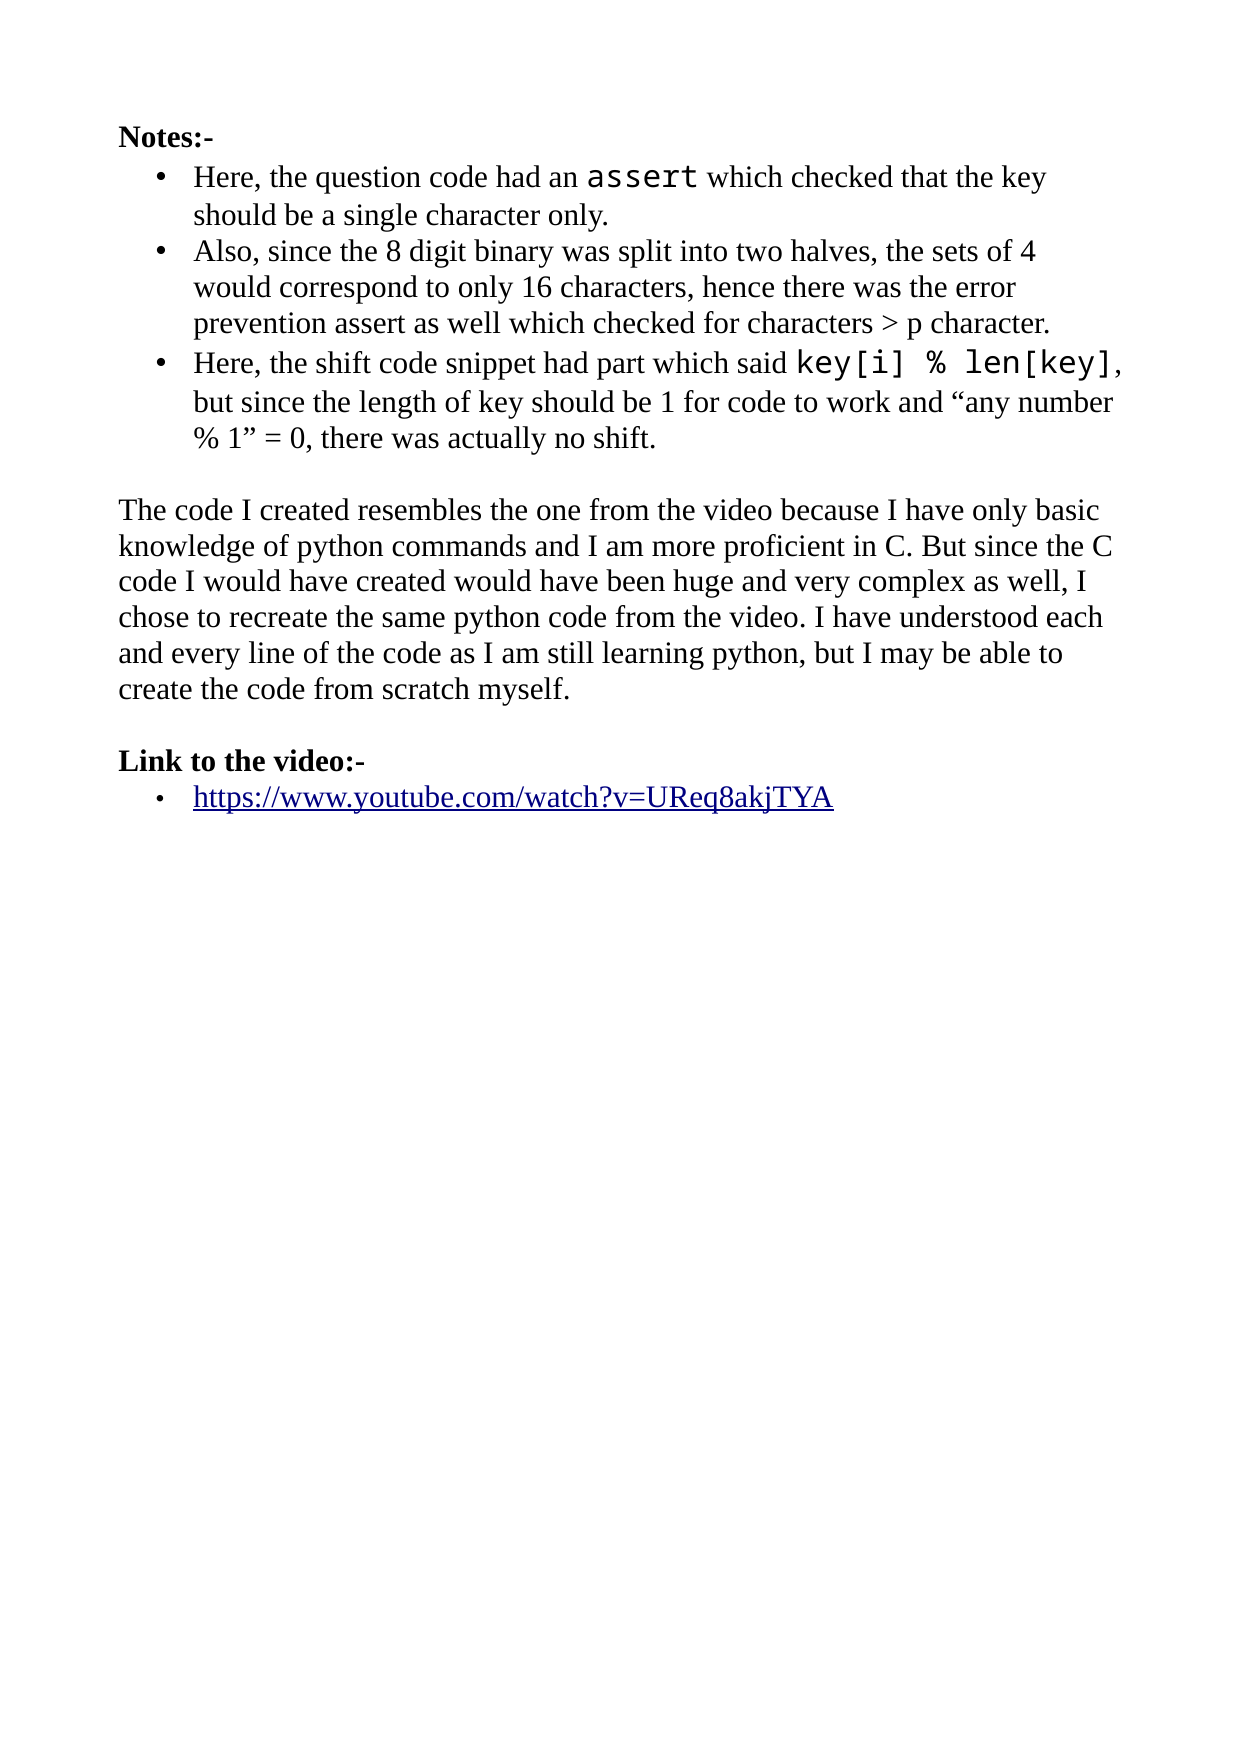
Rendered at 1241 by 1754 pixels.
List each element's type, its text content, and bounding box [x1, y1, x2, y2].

list Also, since the 8 digit binary was split into two halves, the sets of 4 would correspond to only 16 characters, hence there was the error prevention assert as well which checked for characters > p character. [156, 233, 1122, 340]
text The code I created resembles the one from the video because I have only basic knowledge of python commands and I am more proficient in C. But since the C code I would have created would have been huge and very complex as well, I chose to recreate the same python code from the video. I have understood each and every line of the code as I am still learning python, but I may be able to create the code from scratch myself. [118, 491, 1122, 706]
list Here, the question code had an assert which checked that the key should be a single character only. [156, 154, 1122, 233]
text Link to the video:- [118, 742, 1122, 778]
list https://www.youtube.com/watch?v=UReq8akjTYA [156, 778, 1122, 814]
text Notes:- [118, 118, 1122, 154]
list Here, the shift code snippet had part which said key[i] % len[key], but since the length of key should be 1 for code to work and “any number % 1” = 0, there was actually no shift. [156, 340, 1122, 455]
